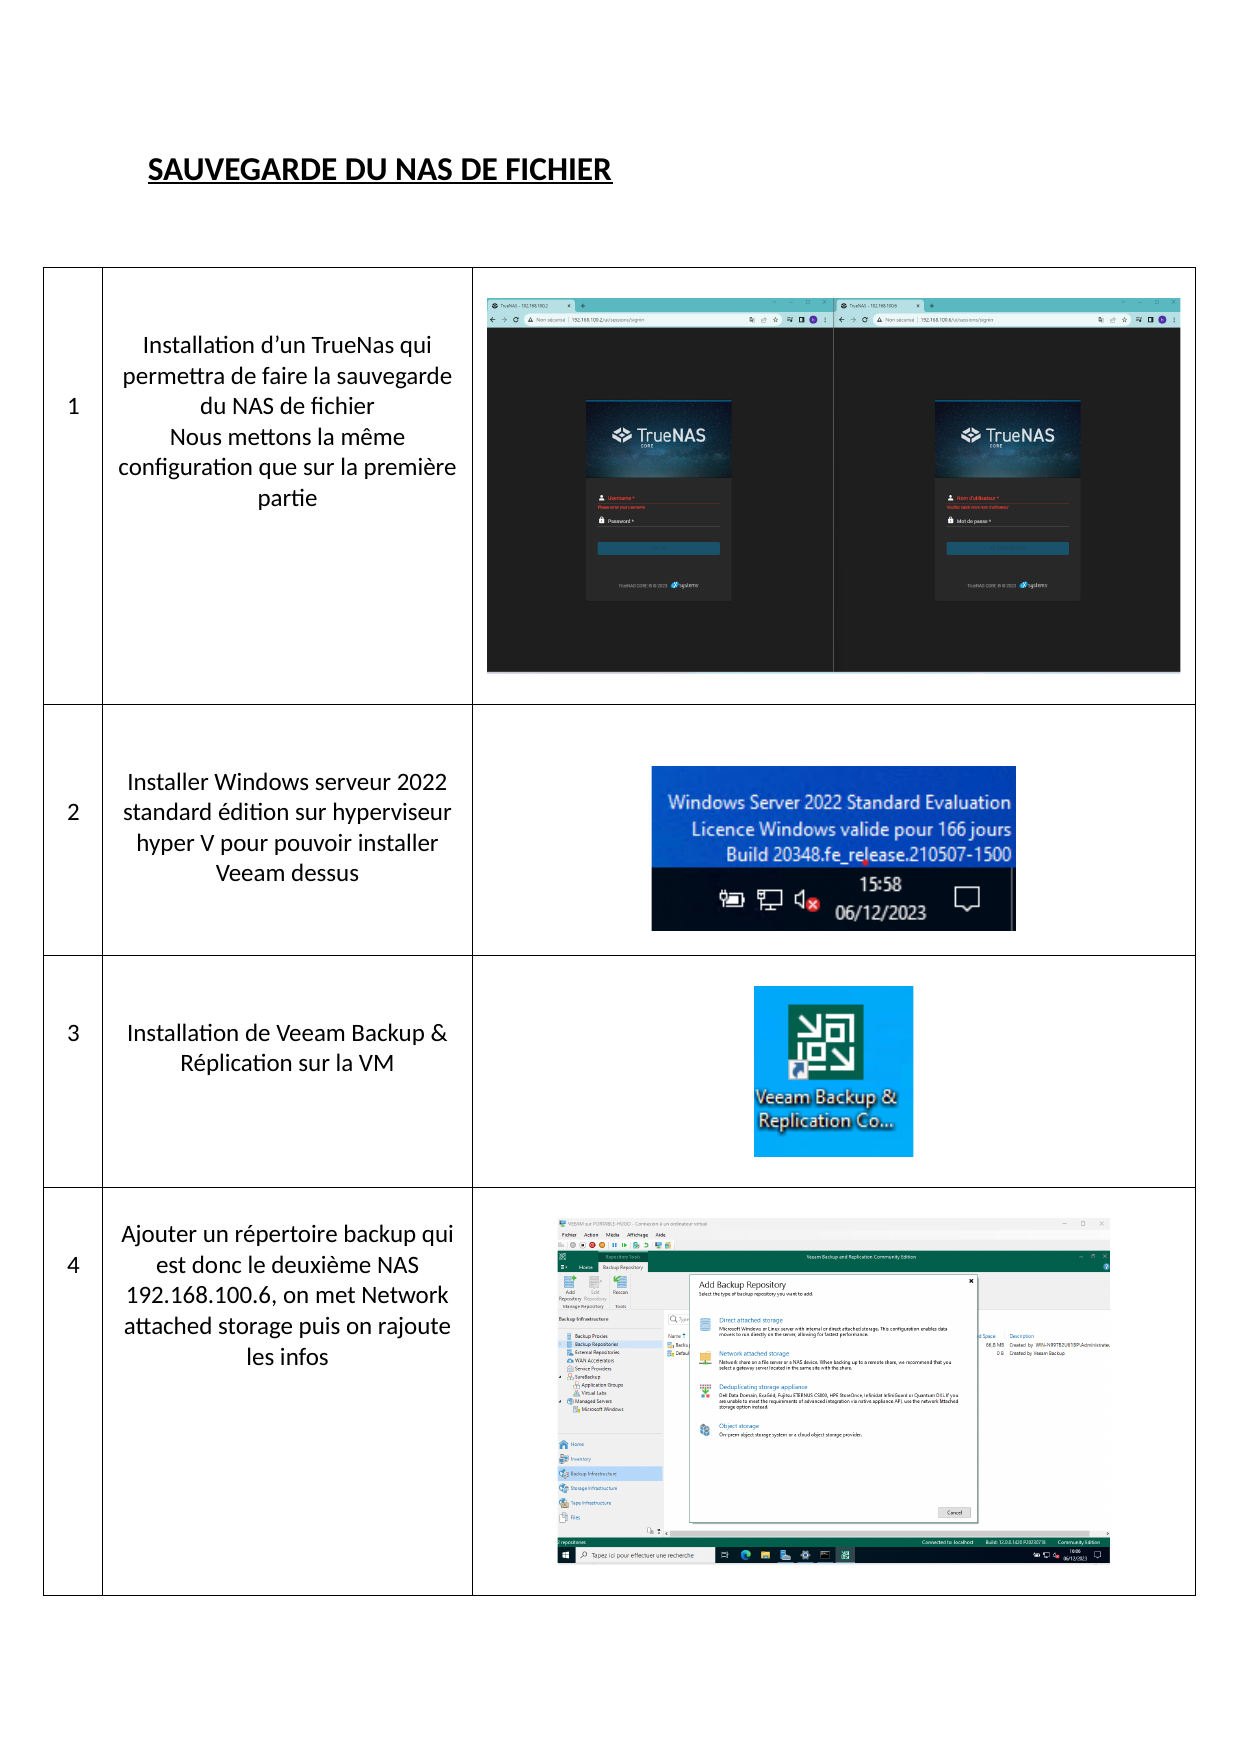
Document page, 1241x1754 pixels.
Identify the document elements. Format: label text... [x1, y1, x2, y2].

table_cell [473, 705, 1195, 954]
table_cell [473, 1188, 1195, 1595]
table_cell Installer Windows serveur 2022 standard édition sur hyperviseur hyper V pour pouvoir installer Veeam dessus [103, 705, 472, 954]
table_cell Ajouter un répertoire backup qui est donc le deuxième NAS 192.168.100.6, on met Network attached storage puis on rajoute les infos [103, 1188, 472, 1595]
table_cell Installation de Veeam Backup & Réplication sur la VM [103, 956, 472, 1187]
table_cell [473, 956, 1195, 1187]
table_header Installation d’un TrueNas qui permettra de faire la sauvegarde du NAS de fichier Nous mettons la même configuration que sur la première partie [103, 268, 472, 704]
table_header 1 [44, 268, 102, 704]
text SAUVEGARDE DU NAS DE FICHIER [148, 148, 1093, 188]
table_header [473, 268, 1195, 704]
table_cell 4 [44, 1188, 102, 1595]
table_cell 2 [44, 705, 102, 954]
table_cell 3 [44, 956, 102, 1187]
